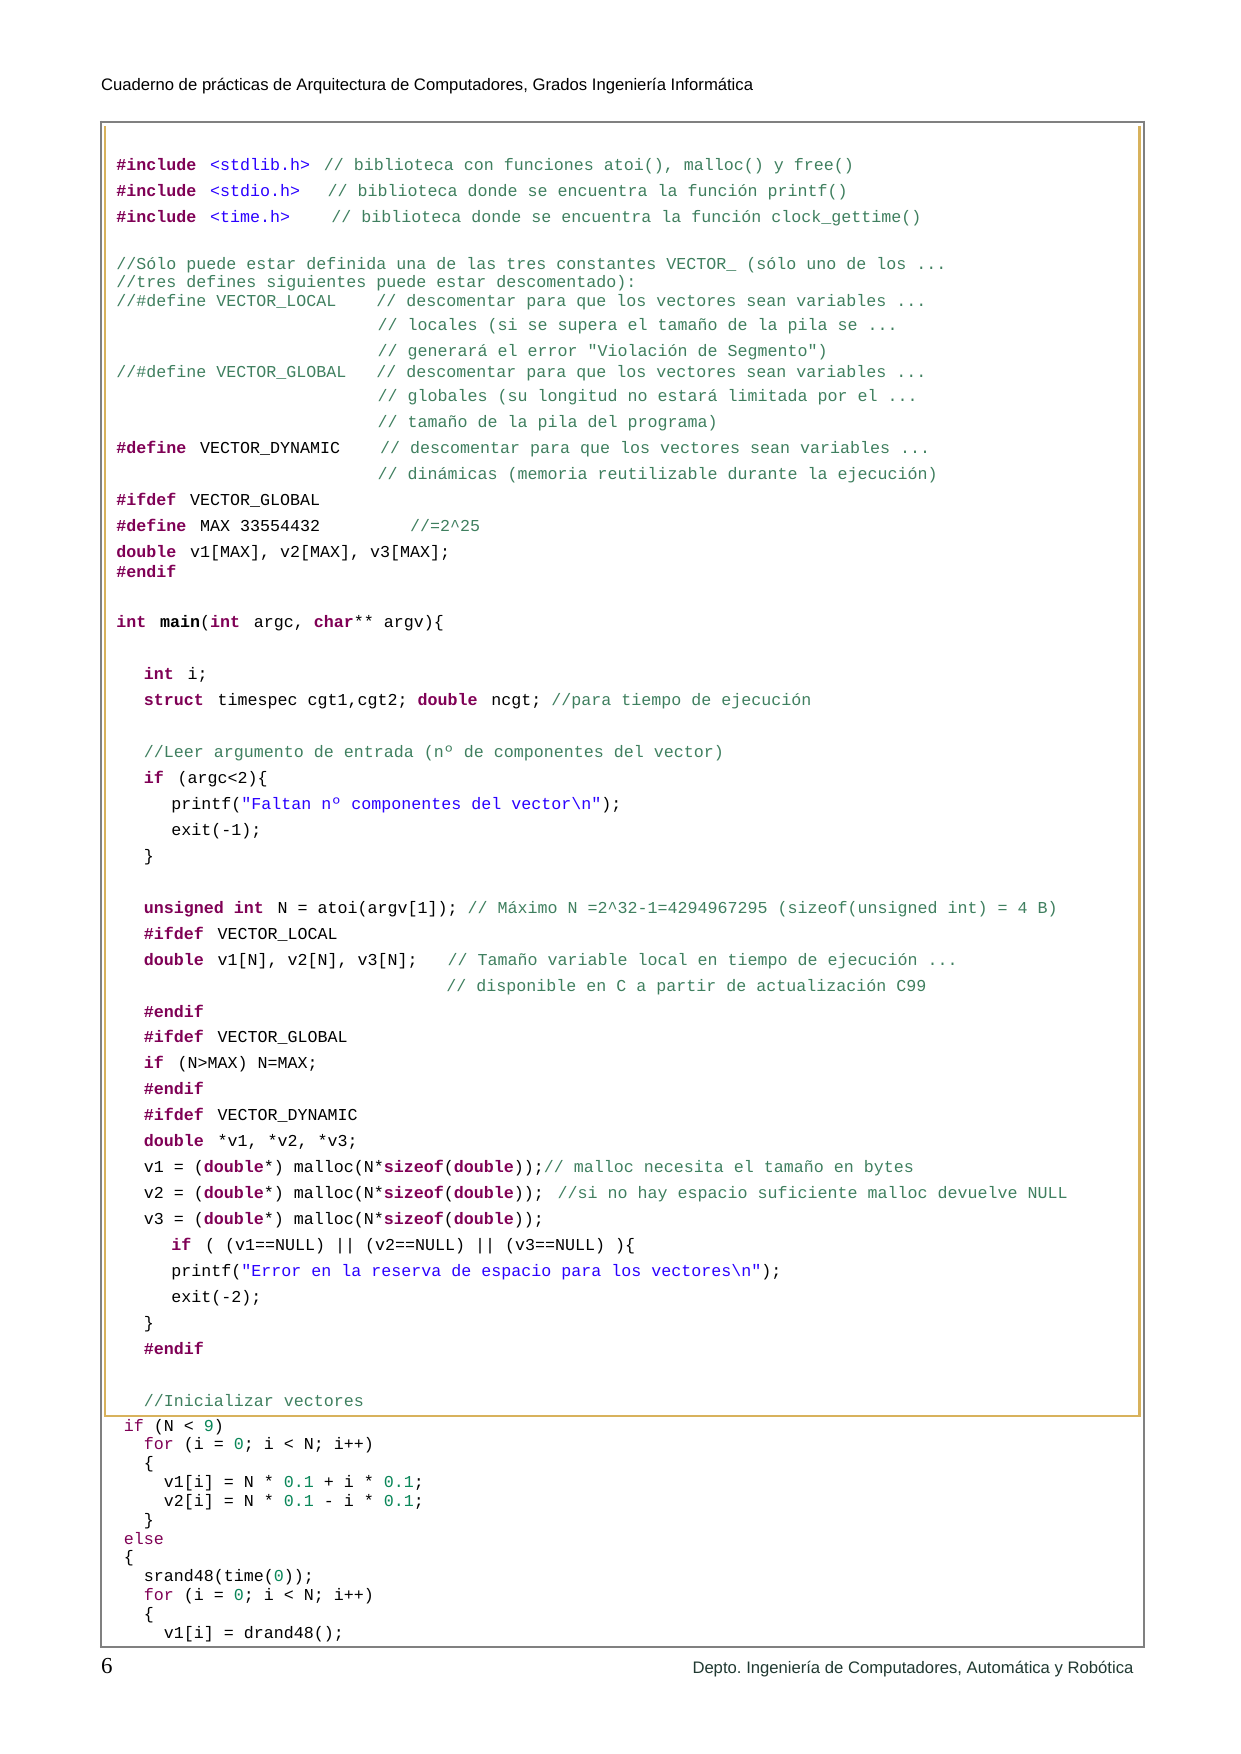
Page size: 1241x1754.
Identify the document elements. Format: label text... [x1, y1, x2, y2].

table_cell #include <stdlib.h> // biblioteca con funciones atoi(), malloc() y free() #include <stdio.h> // biblioteca donde se encuentra la función printf() #include <time.h> // biblioteca donde se encuentra la función clock_gettime() //Sólo puede estar definida una de las tres constantes VECTOR_ (sólo uno de los ... //tres defines siguientes puede estar descomentado): //#define VECTOR_LOCAL // descomentar para que los vectores sean variables ... // locales (si se supera el tamaño de la pila se ... // generará el error "Violación de Segmento") //#define VECTOR_GLOBAL // descomentar para que los vectores sean variables ... // globales (su longitud no estará limitada por el ... // tamaño de la pila del programa) #define VECTOR_DYNAMIC // descomentar para que los vectores sean variables ... // dinámicas (memoria reutilizable durante la ejecución) #ifdef VECTOR_GLOBAL #define MAX 33554432 //=2^25 double v1[MAX], v2[MAX], v3[MAX]; #endif int main(int argc, char** argv){ int i; struct timespec cgt1,cgt2; double ncgt; //para tiempo de ejecución //Leer argumento de entrada (nº de componentes del vector) if (argc<2){ printf("Faltan nº componentes del vector\n"); exit(-1); } unsigned int N = atoi(argv[1]); // Máximo N =2^32-1=4294967295 (sizeof(unsigned int) = 4 B) #ifdef VECTOR_LOCAL double v1[N], v2[N], v3[N]; // Tamaño variable local en tiempo de ejecución ... // disponible en C a partir de actualización C99 #endif #ifdef VECTOR_GLOBAL if (N>MAX) N=MAX; #endif #ifdef VECTOR_DYNAMIC double *v1, *v2, *v3; v1 = (double*) malloc(N*sizeof(double));// malloc necesita el tamaño en bytes v2 = (double*) malloc(N*sizeof(double)); //si no hay espacio suficiente malloc devuelve NULL v3 = (double*) malloc(N*sizeof(double)); if ( (v1==NULL) || (v2==NULL) || (v3==NULL) ){ printf("Error en la reserva de espacio para los vectores\n"); exit(-2); } #endif //Inicializar vectores if (N < 9) for (i = 0; i < N; i++) { v1[i] = N * 0.1 + i * 0.1; v2[i] = N * 0.1 - i * 0.1; } else { srand48(time(0)); for (i = 0; i < N; i++) { v1[i] = drand48(); [102, 123, 1143, 1646]
